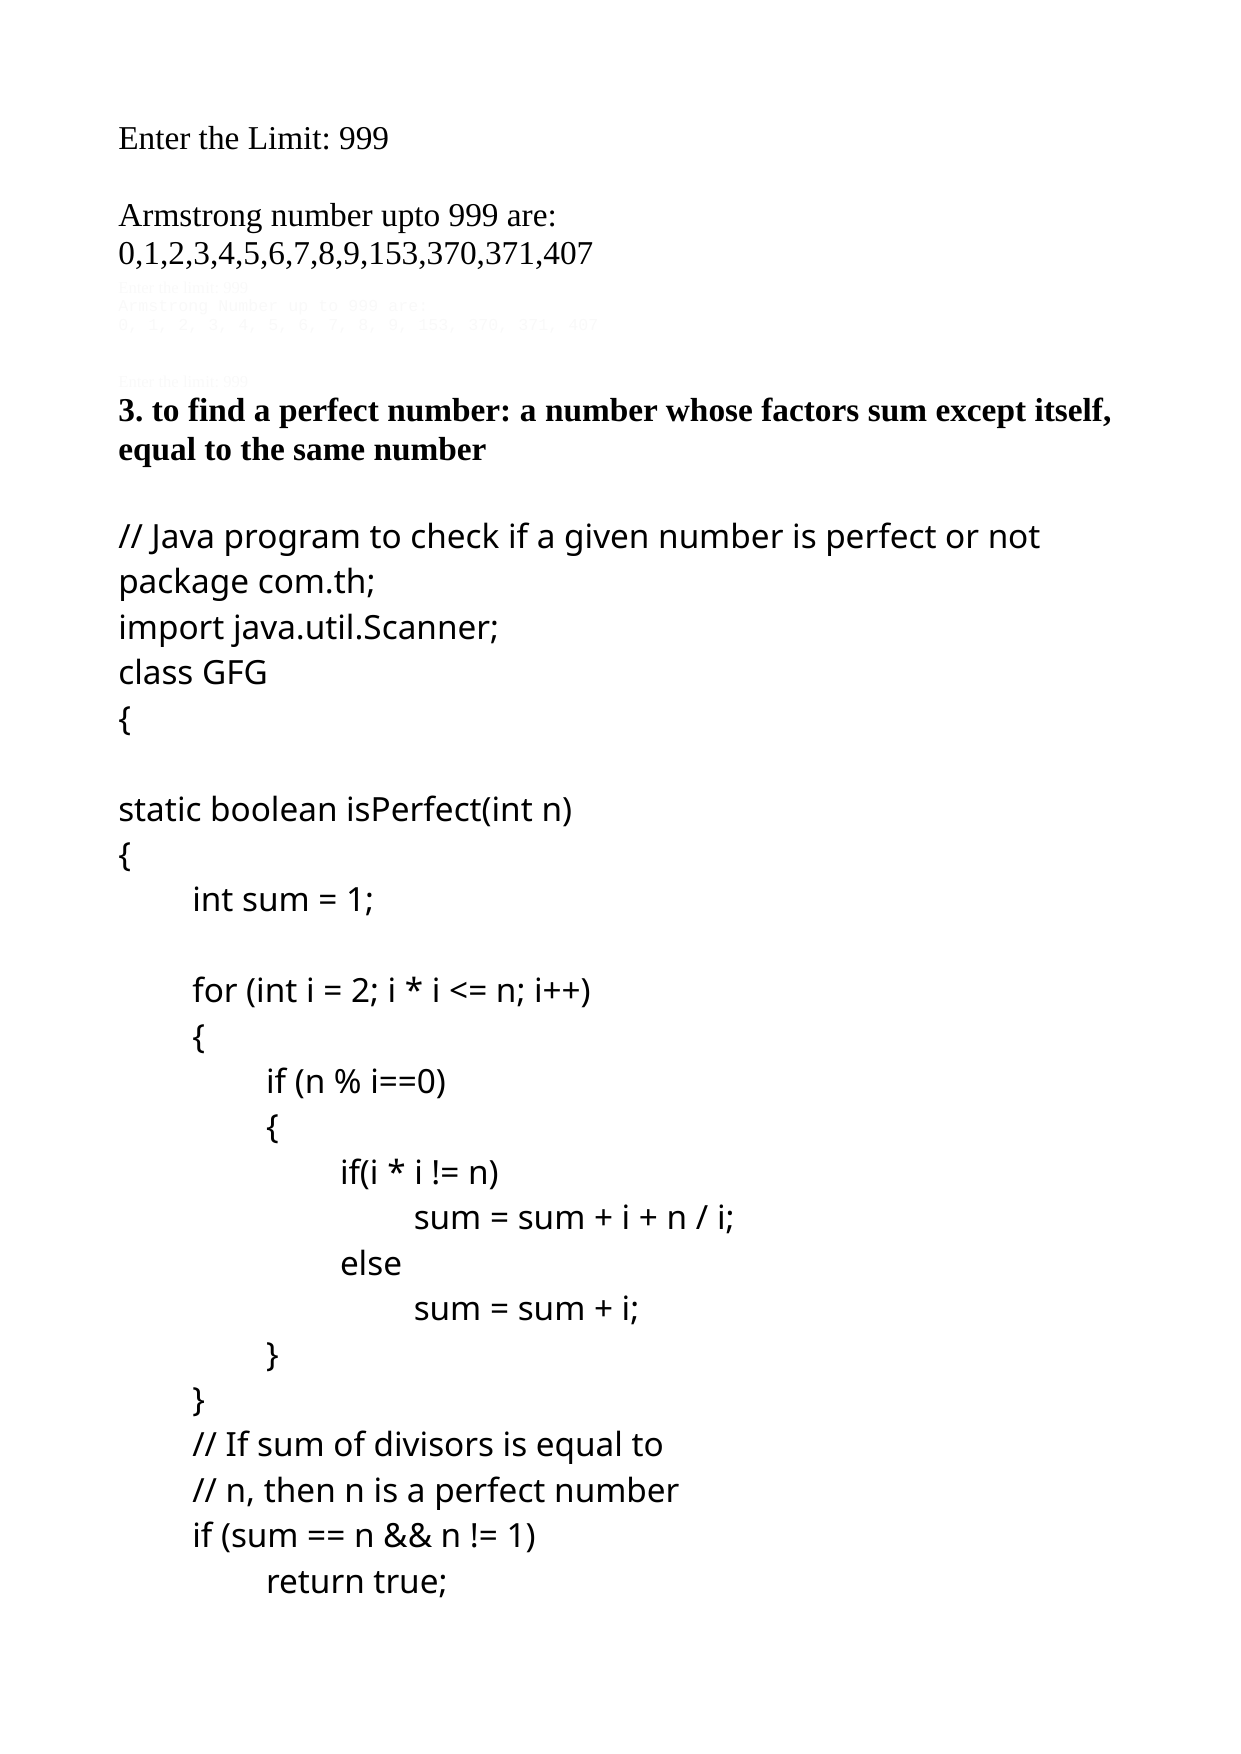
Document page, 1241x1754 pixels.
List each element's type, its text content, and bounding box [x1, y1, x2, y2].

text { [118, 1012, 1122, 1058]
text { [118, 694, 1122, 740]
text import java.util.Scanner; [118, 604, 1122, 649]
text return true; [118, 1557, 1122, 1603]
text 0, 1, 2, 3, 4, 5, 6, 7, 8, 9, 153, 370, 371, 407 [118, 316, 1122, 335]
text for (int i = 2; i * i <= n; i++) [118, 967, 1122, 1012]
text Enter the Limit: 999 [118, 118, 1122, 156]
text Enter the limit: 999 [118, 271, 1122, 297]
text else [118, 1239, 1122, 1285]
text Armstrong Number up to 999 are: [118, 297, 1122, 316]
text int sum = 1; [118, 876, 1122, 922]
text } [118, 1330, 1122, 1376]
text } [118, 1376, 1122, 1421]
text Armstrong number upto 999 are: [118, 195, 1122, 233]
text package com.th; [118, 558, 1122, 604]
text if (sum == n && n != 1) [118, 1512, 1122, 1557]
text 3. to find a perfect number: a number whose factors sum except itself, equal to the same number [118, 391, 1122, 467]
text sum = sum + i + n / i; [118, 1194, 1122, 1239]
text { [118, 1103, 1122, 1149]
text Enter the limit: 999 [118, 365, 1122, 391]
text if (n % i==0) [118, 1058, 1122, 1103]
text { [118, 831, 1122, 876]
text if(i * i != n) [118, 1149, 1122, 1194]
text // If sum of divisors is equal to [118, 1421, 1122, 1467]
text // Java program to check if a given number is perfect or not [118, 513, 1122, 558]
text sum = sum + i; [118, 1285, 1122, 1330]
text static boolean isPerfect(int n) [118, 785, 1122, 831]
text // n, then n is a perfect number [118, 1467, 1122, 1512]
text 0,1,2,3,4,5,6,7,8,9,153,370,371,407 [118, 233, 1122, 271]
text class GFG [118, 649, 1122, 694]
